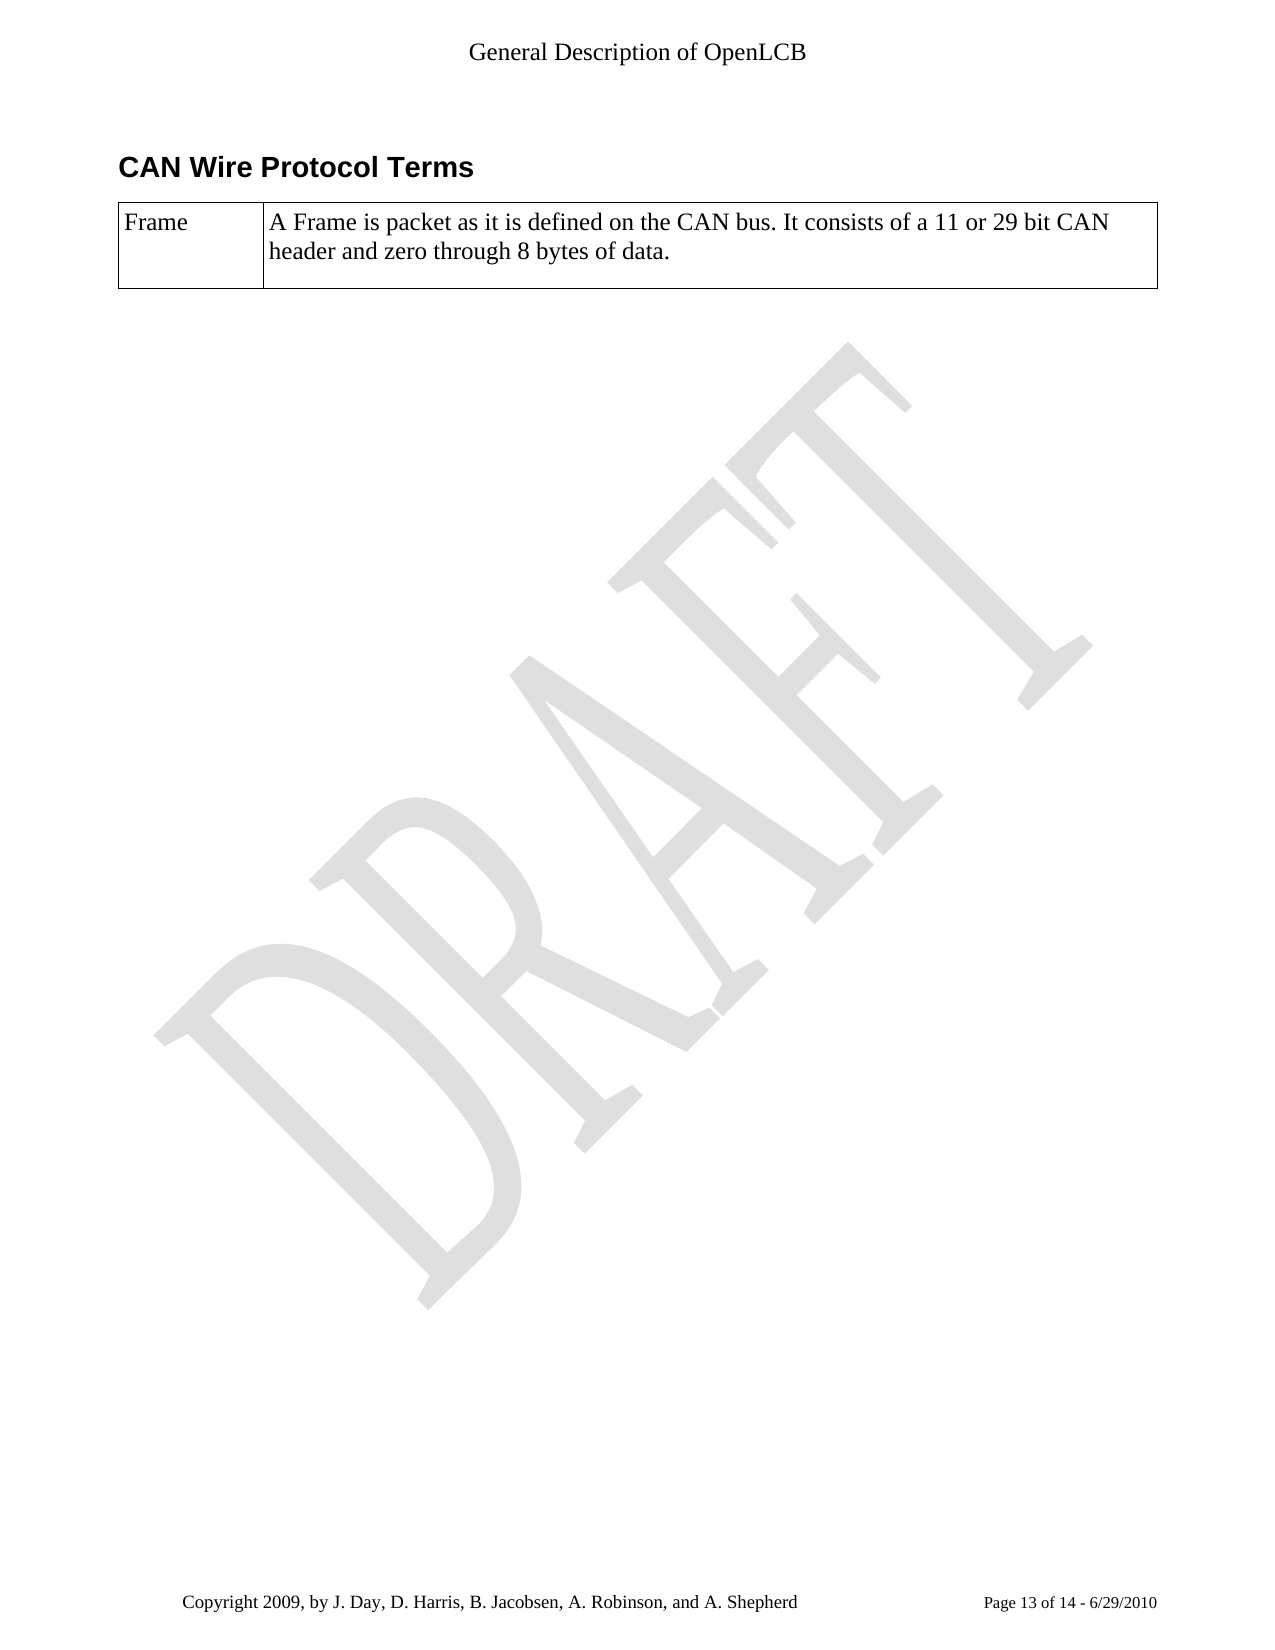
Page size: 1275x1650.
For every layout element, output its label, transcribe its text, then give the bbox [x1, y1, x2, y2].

table_header A Frame is packet as it is defined on the CAN bus. It consists of a 11 or 29 bit CAN header and zero through 8 bytes of data. [264, 203, 1157, 288]
table_header Frame [119, 203, 263, 288]
subtitle CAN Wire Protocol Terms [118, 150, 1157, 184]
